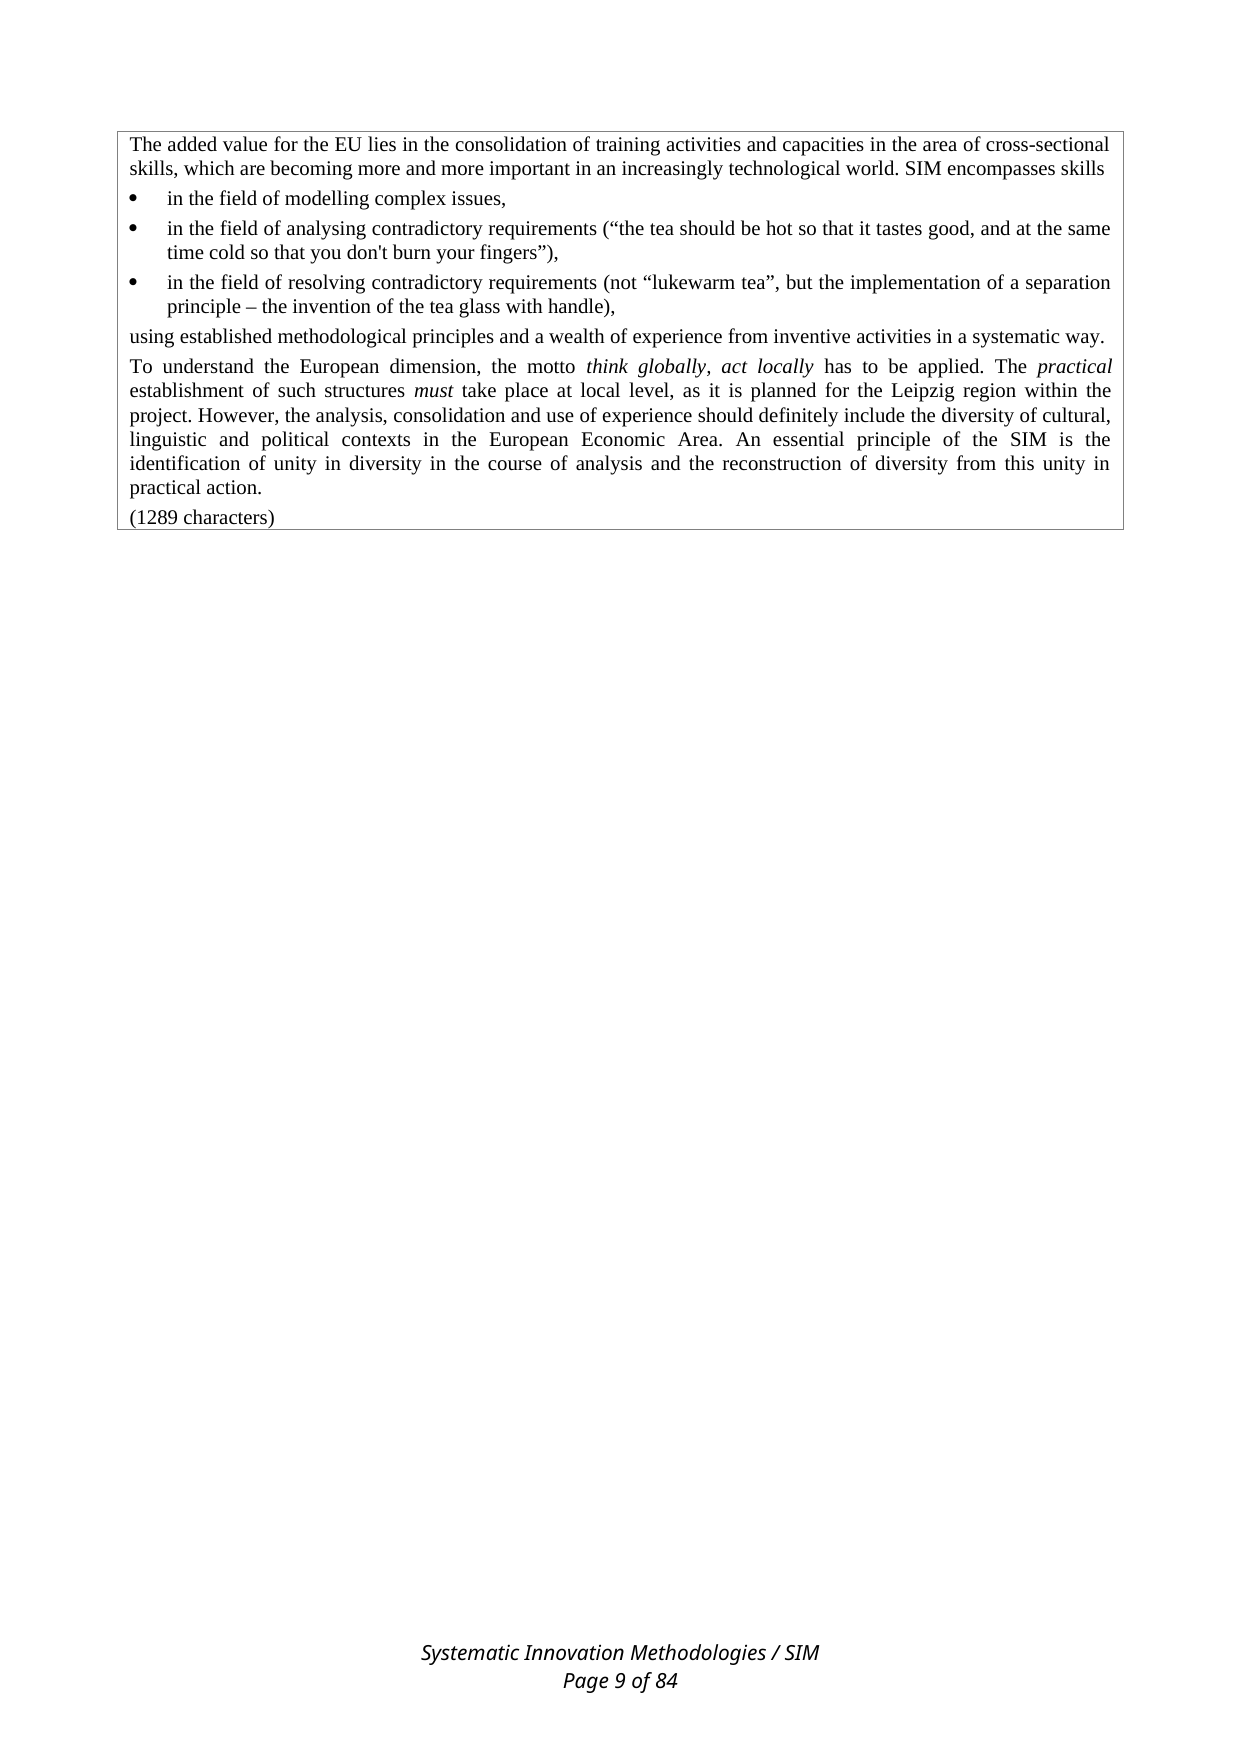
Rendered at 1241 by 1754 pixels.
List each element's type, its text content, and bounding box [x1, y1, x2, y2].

table_header The added value for the EU lies in the consolidation of training activities and capacities in the area of cross-sectional skills, which are becoming more and more important in an increasingly technological world. SIM encompasses skills in the field of modelling complex issues, in the field of analysing contradictory requirements (“the tea should be hot so that it tastes good, and at the same time cold so that you don't burn your fingers”), in the field of resolving contradictory requirements (not “lukewarm tea”, but the implementation of a separation principle – the invention of the tea glass with handle), using established methodological principles and a wealth of experience from inventive activities in a systematic way. To understand the European dimension, the motto think globally, act locally has to be applied. The practical establishment of such structures must take place at local level, as it is planned for the Leipzig region within the project. However, the analysis, consolidation and use of experience should definitely include the diversity of cultural, linguistic and political contexts in the European Economic Area. An essential principle of the SIM is the identification of unity in diversity in the course of analysis and the reconstruction of diversity from this unity in practical action. (1289 characters) [118, 132, 1123, 529]
